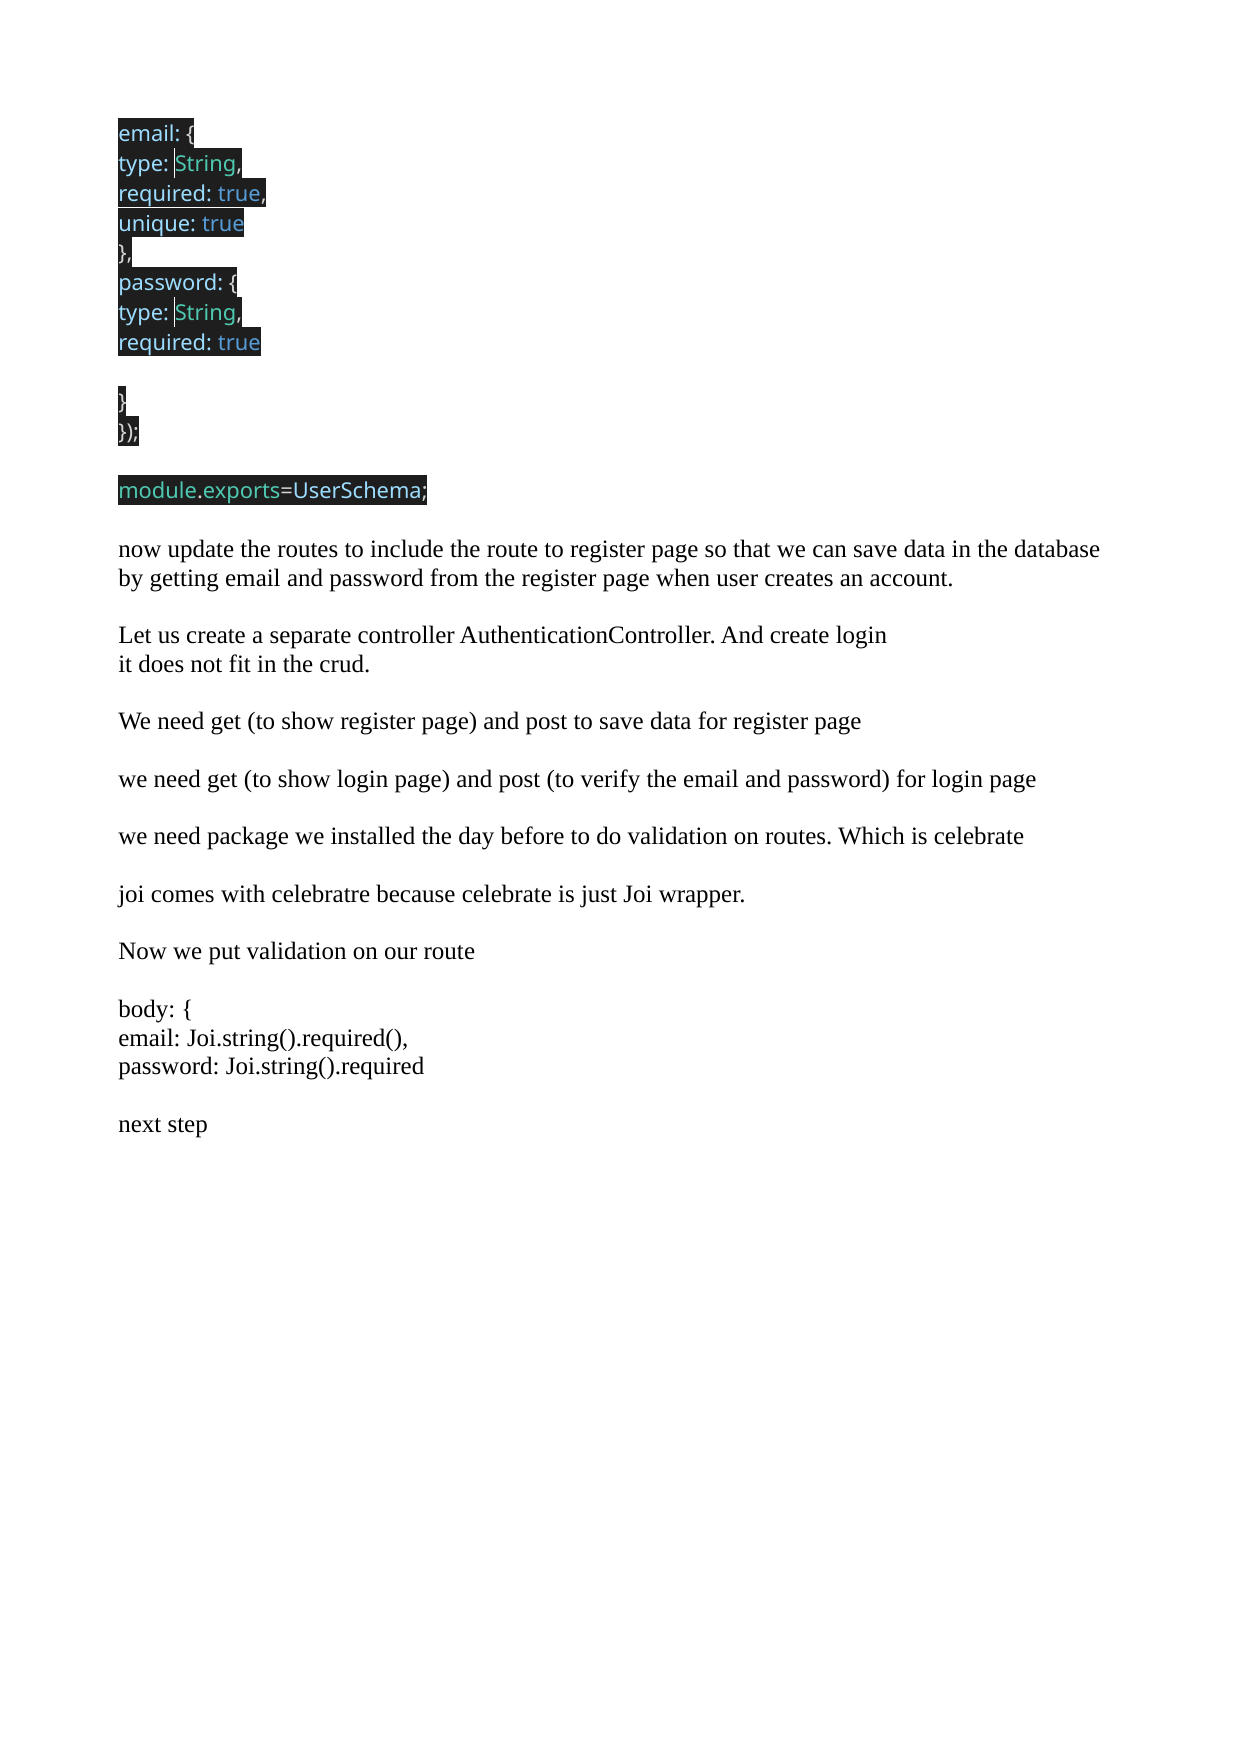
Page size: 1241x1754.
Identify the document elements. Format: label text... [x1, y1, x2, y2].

text it does not fit in the crud. [118, 649, 1122, 678]
text We need get (to show register page) and post to save data for register page [118, 706, 1122, 735]
text }, [118, 237, 1122, 267]
text email: { [118, 118, 1122, 148]
text required: true, [118, 178, 1122, 207]
text type: String, [118, 297, 1122, 327]
text we need get (to show login page) and post (to verify the email and password) for login page [118, 764, 1122, 793]
text }); [118, 416, 1122, 446]
text joi comes with celebratre because celebrate is just Joi wrapper. [118, 879, 1122, 908]
text email: Joi.string().required(), [118, 1023, 1122, 1051]
text next step [118, 1109, 1122, 1138]
text Let us create a separate controller AuthenticationController. And create login [118, 620, 1122, 649]
text } [118, 386, 1122, 416]
text module.exports=UserSchema; [118, 475, 1122, 505]
text body: { [118, 994, 1122, 1023]
text password: Joi.string().required [118, 1051, 1122, 1080]
text type: String, [118, 148, 1122, 178]
text required: true [118, 327, 1122, 356]
text we need package we installed the day before to do validation on routes. Which is celebrate [118, 821, 1122, 850]
text password: { [118, 267, 1122, 297]
text Now we put validation on our route [118, 936, 1122, 965]
text unique: true [118, 207, 1122, 237]
text now update the routes to include the route to register page so that we can save data in the database by getting email and password from the register page when user creates an account. [118, 534, 1122, 591]
